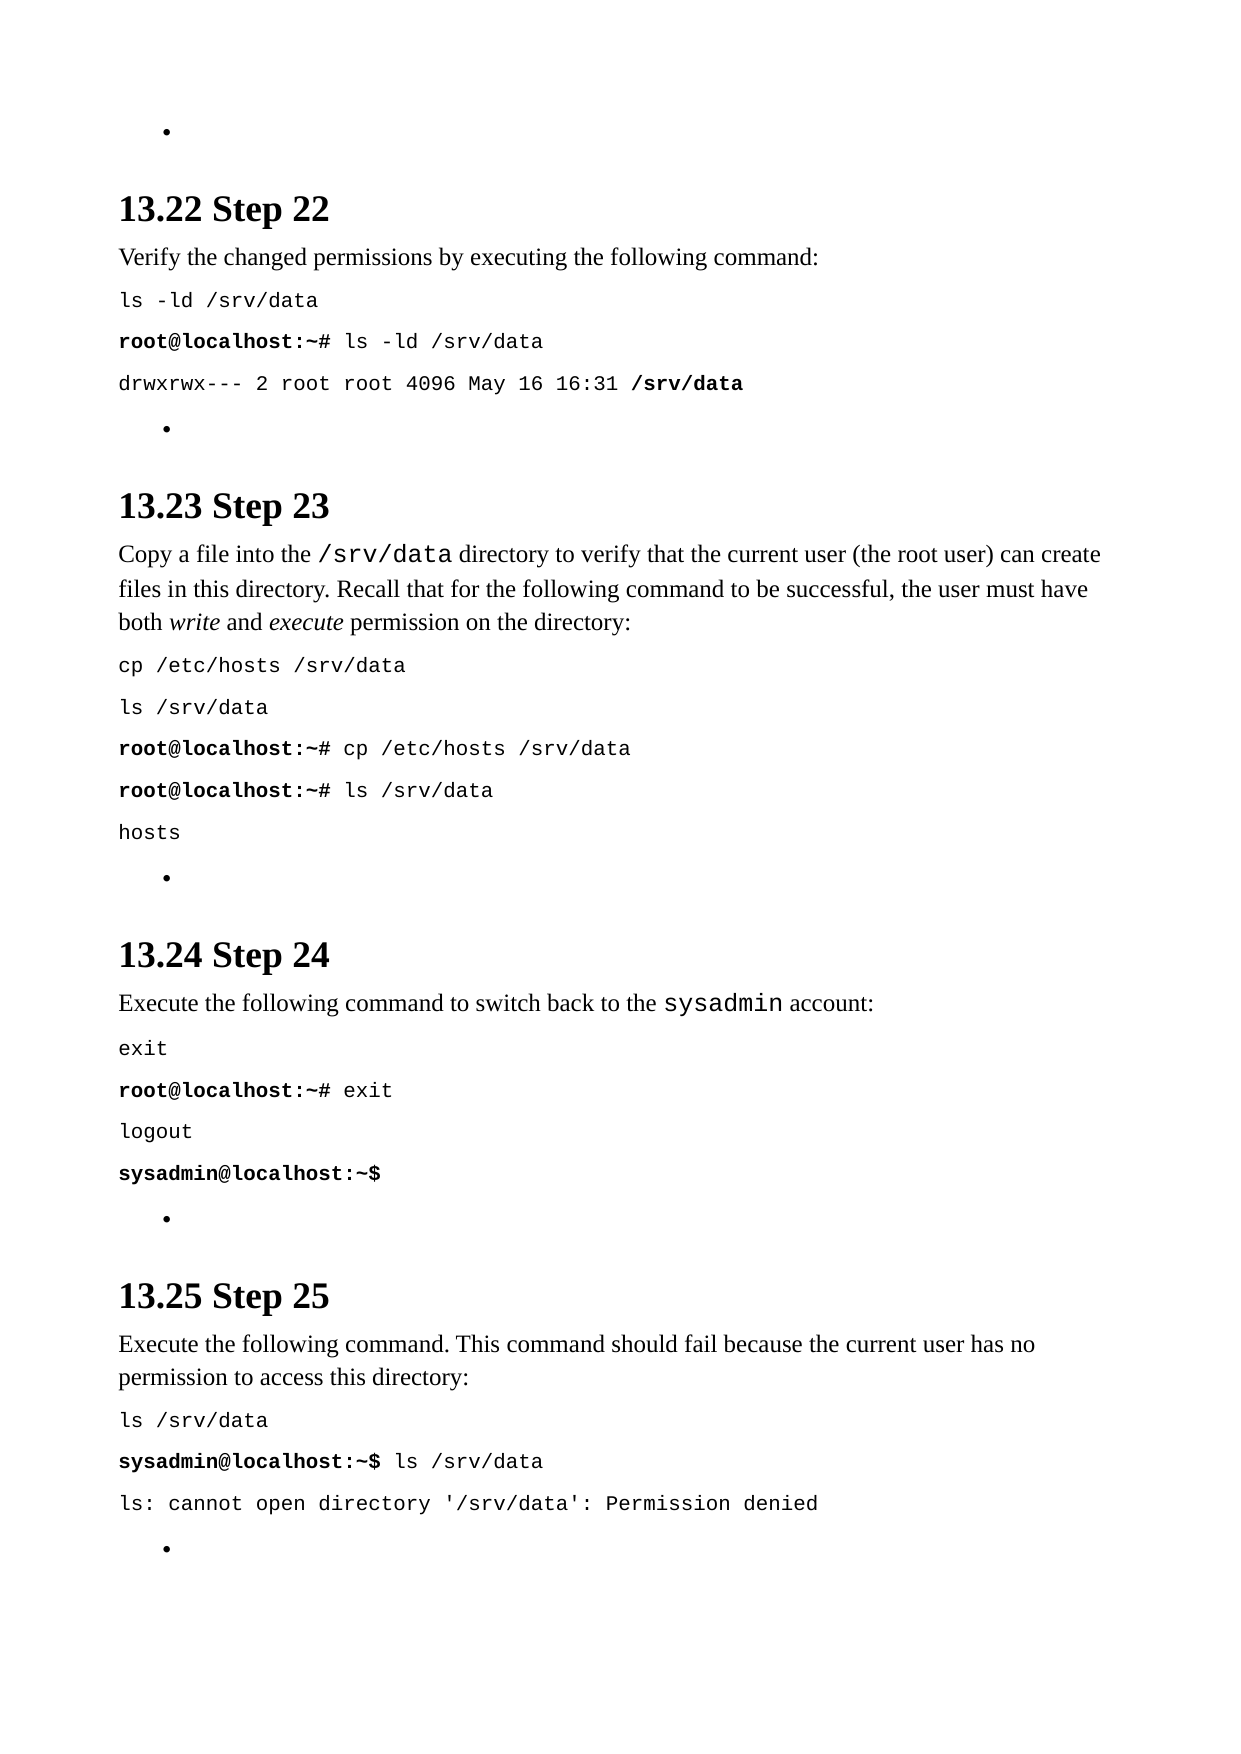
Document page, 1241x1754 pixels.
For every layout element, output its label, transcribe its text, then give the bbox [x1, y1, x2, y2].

text ls -ld /srv/data [118, 290, 1122, 313]
subtitle 13.22 Step 22 [118, 187, 1122, 230]
text Verify the changed permissions by executing the following command: [118, 242, 1122, 271]
text sysadmin@localhost:~$ [118, 1163, 1122, 1187]
subtitle 13.25 Step 25 [118, 1273, 1122, 1316]
text Execute the following command to switch back to the sysadmin account: [118, 988, 1122, 1019]
text ls /srv/data [118, 697, 1122, 720]
text root@localhost:~# cp /etc/hosts /srv/data [118, 738, 1122, 762]
text hosts [118, 822, 1122, 846]
text sysadmin@localhost:~$ ls /srv/data [118, 1451, 1122, 1475]
text drwxrwx--- 2 root root 4096 May 16 16:31 /srv/data [118, 373, 1122, 397]
text root@localhost:~# exit [118, 1079, 1122, 1103]
text root@localhost:~# ls -ld /srv/data [118, 332, 1122, 355]
text logout [118, 1121, 1122, 1145]
subtitle 13.23 Step 23 [118, 483, 1122, 527]
text ls /srv/data [118, 1409, 1122, 1433]
text Copy a file into the /srv/data directory to verify that the current user (the root user) can create files in this directory. Recall that for the following command to be successful, the user must have both write and execute permission on the directory: [118, 539, 1122, 636]
text exit [118, 1038, 1122, 1061]
text Execute the following command. This command should fail because the current user has no permission to access this directory: [118, 1329, 1122, 1391]
text cp /etc/hosts /srv/data [118, 655, 1122, 678]
text ls: cannot open directory '/srv/data': Permission denied [118, 1493, 1122, 1517]
subtitle 13.24 Step 24 [118, 932, 1122, 975]
text root@localhost:~# ls /srv/data [118, 780, 1122, 804]
